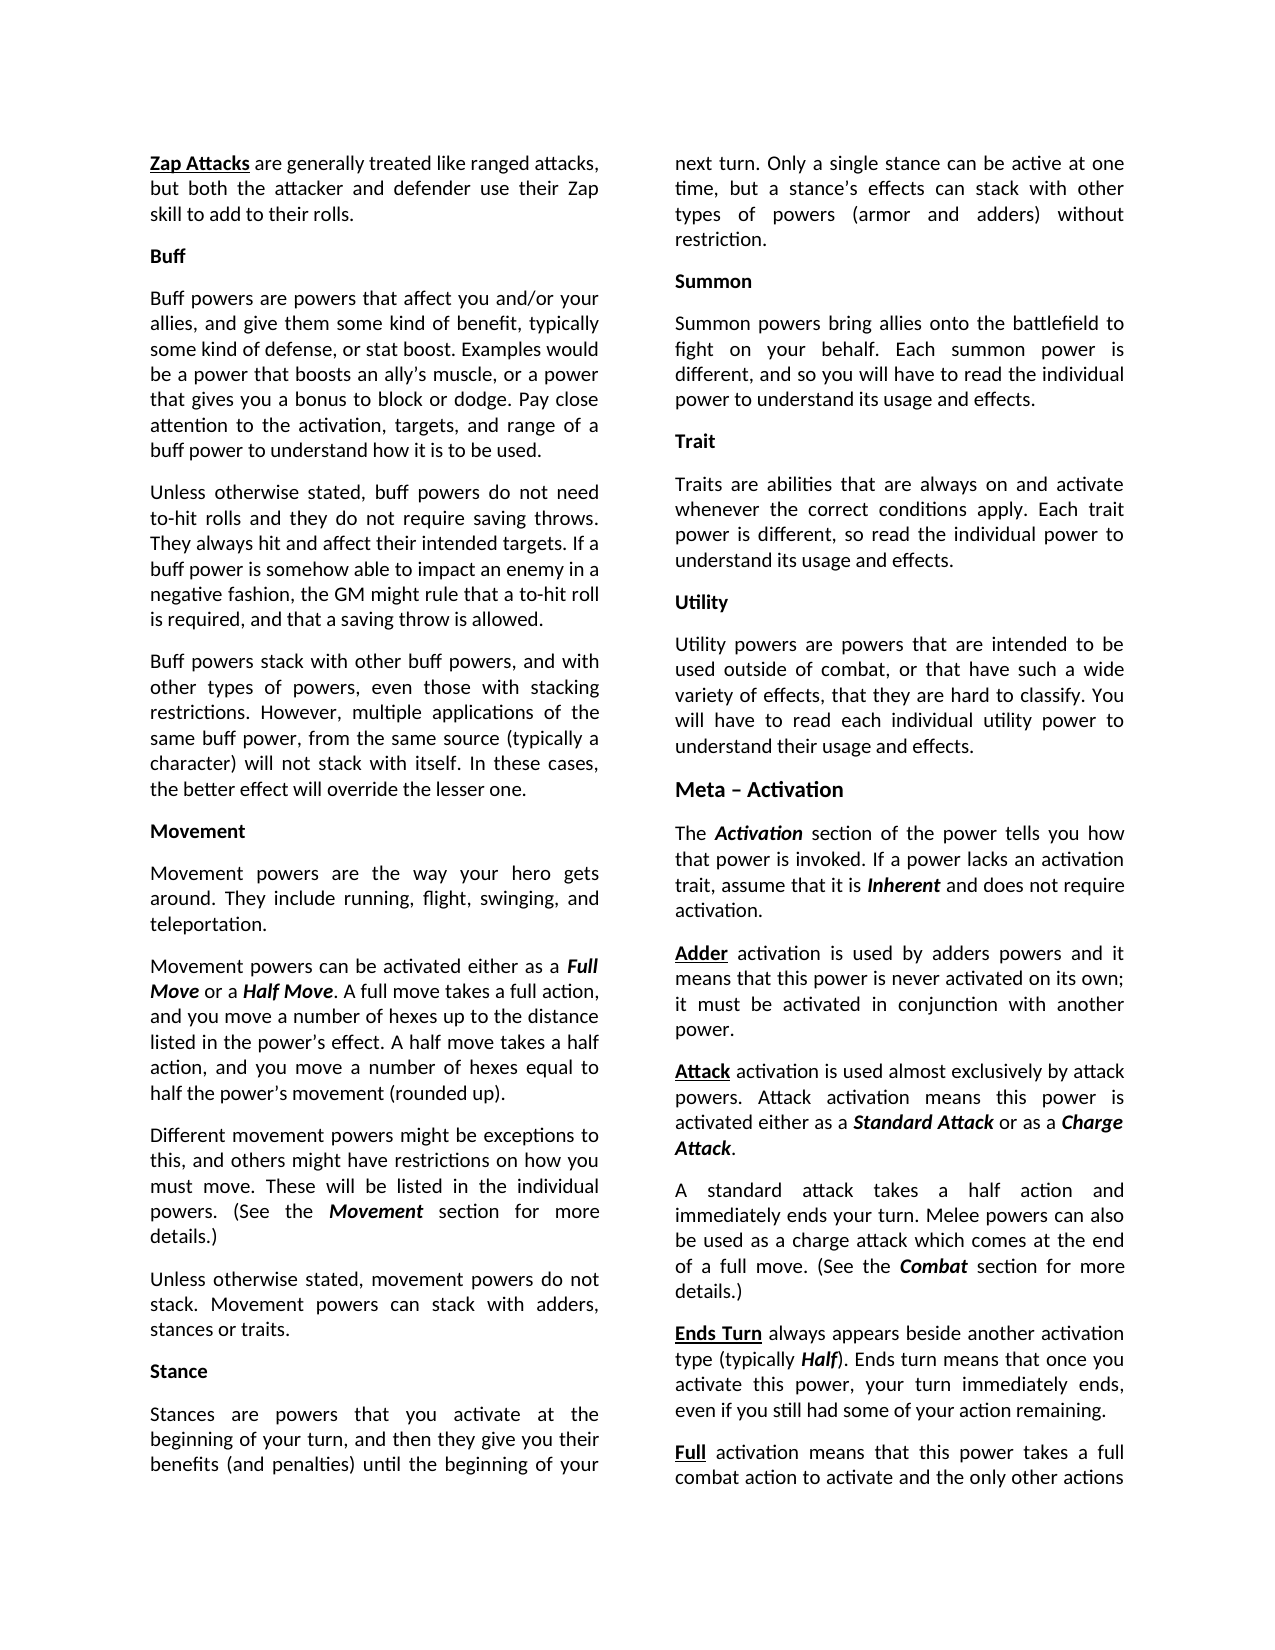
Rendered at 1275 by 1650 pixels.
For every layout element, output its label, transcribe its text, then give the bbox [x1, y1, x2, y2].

text next turn. Only a single stance can be active at one time, but a stance’s effects can stack with other types of powers (armor and adders) without restriction. [675, 150, 1125, 252]
text Stances are powers that you activate at the beginning of your turn, and then they give you their benefits (and penalties) until the beginning of your [150, 1401, 600, 1477]
text Traits are abilities that are always on and activate whenever the correct conditions apply. Each trait power is different, so read the individual power to understand its usage and effects. [675, 471, 1125, 572]
text Unless otherwise stated, movement powers do not stack. Movement powers can stack with adders, stances or traits. [150, 1266, 600, 1342]
text Summon [675, 268, 1125, 294]
text The Activation section of the power tells you how that power is invoked. If a power lacks an activation trait, assume that it is Inherent and does not require activation. [675, 820, 1125, 923]
text Buff [150, 243, 600, 268]
text Movement powers can be activated either as a Full Move or a Half Move. A full move takes a full action, and you move a number of hexes up to the distance listed in the power’s effect. A half move takes a half action, and you move a number of hexes equal to half the power’s movement (rounded up). [150, 953, 600, 1105]
text Movement [150, 818, 600, 843]
text Unless otherwise stated, buff powers do not need to-hit rolls and they do not require saving throws. They always hit and affect their intended targets. If a buff power is somehow able to impact an enemy in a negative fashion, the GM might rule that a to-hit roll is required, and that a saving throw is allowed. [150, 479, 600, 632]
text Buff powers are powers that affect you and/or your allies, and give them some kind of benefit, typically some kind of defense, or stat boost. Examples would be a power that boosts an ally’s muscle, or a power that gives you a bonus to block or dodge. Pay close attention to the activation, targets, and range of a buff power to understand how it is to be used. [150, 285, 600, 463]
text Attack activation is used almost exclusively by attack powers. Attack activation means this power is activated either as a Standard Attack or as a Charge Attack. [675, 1058, 1125, 1160]
text Full activation means that this power takes a full combat action to activate and the only other actions [675, 1439, 1125, 1490]
text Adder activation is used by adders powers and it means that this power is never activated on its own; it must be activated in conjunction with another power. [675, 940, 1125, 1042]
text Ends Turn always appears beside another activation type (typically Half). Ends turn means that once you activate this power, your turn immediately ends, even if you still had some of your action remaining. [675, 1321, 1125, 1422]
text Zap Attacks are generally treated like ranged attacks, but both the attacker and defender use their Zap skill to add to their rolls. [150, 150, 600, 226]
text Meta – Activation [675, 775, 1125, 803]
text Movement powers are the way your hero gets around. They include running, flight, swinging, and teleportation. [150, 860, 600, 936]
text Utility powers are powers that are intended to be used outside of combat, or that have such a wide variety of effects, that they are hard to classify. You will have to read each individual utility power to understand their usage and effects. [675, 631, 1125, 758]
text Buff powers stack with other buff powers, and with other types of powers, even those with stacking restrictions. However, multiple applications of the same buff power, from the same source (typically a character) will not stack with itself. In these cases, the better effect will override the lesser one. [150, 649, 600, 801]
text Trait [675, 429, 1125, 454]
text Utility [675, 589, 1125, 614]
text A standard attack takes a half action and immediately ends your turn. Melee powers can also be used as a charge attack which comes at the end of a full move. (See the Combat section for more details.) [675, 1177, 1125, 1304]
text Summon powers bring allies onto the battlefield to fight on your behalf. Each summon power is different, and so you will have to read the individual power to understand its usage and effects. [675, 310, 1125, 412]
text Different movement powers might be exceptions to this, and others might have restrictions on how you must move. These will be listed in the individual powers. (See the Movement section for more details.) [150, 1122, 600, 1249]
text Stance [150, 1359, 600, 1384]
